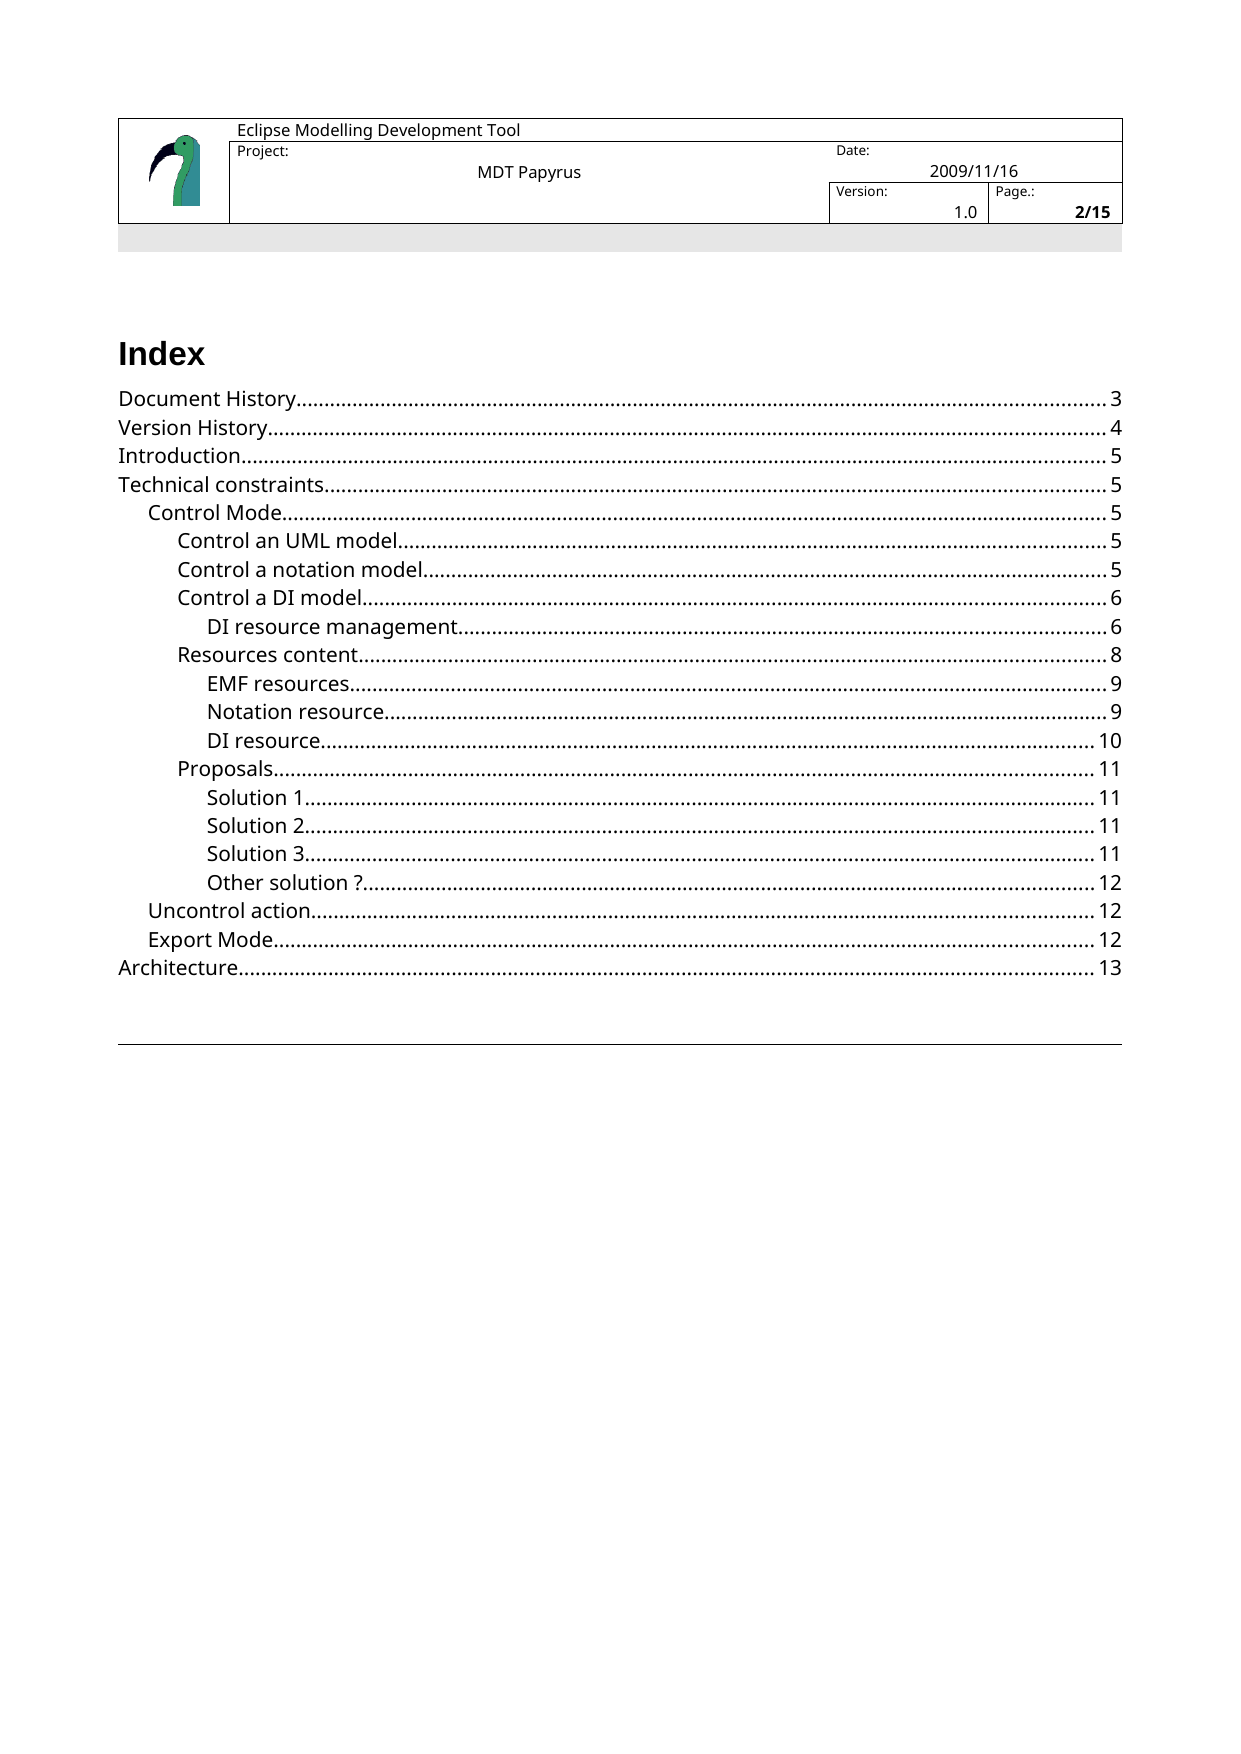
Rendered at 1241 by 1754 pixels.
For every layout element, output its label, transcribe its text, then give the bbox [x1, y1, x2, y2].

picture [147, 133, 201, 209]
text Solution 2 11 [207, 811, 1122, 839]
text Control Mode 5 [148, 498, 1122, 527]
text Control a notation model 5 [177, 555, 1122, 583]
text Proposals 11 [177, 754, 1122, 783]
text Architecture 13 [118, 953, 1122, 982]
text DI resource management 6 [207, 612, 1122, 640]
text Solution 1 11 [207, 783, 1122, 811]
subtitle Index [118, 335, 1122, 372]
text Other solution ? 12 [207, 868, 1122, 896]
text Solution 3 11 [207, 839, 1122, 868]
text Technical constraints 5 [118, 470, 1122, 498]
text Introduction 5 [118, 441, 1122, 470]
text Uncontrol action 12 [148, 896, 1122, 925]
text EMF resources 9 [207, 669, 1122, 697]
text Resources content 8 [177, 640, 1122, 669]
text DI resource 10 [207, 726, 1122, 754]
text Control an UML model 5 [177, 527, 1122, 555]
text Control a DI model 6 [177, 583, 1122, 612]
text Document History 3 [118, 384, 1122, 413]
text Version History 4 [118, 413, 1122, 441]
text Export Mode 12 [148, 925, 1122, 953]
text Notation resource 9 [207, 697, 1122, 726]
